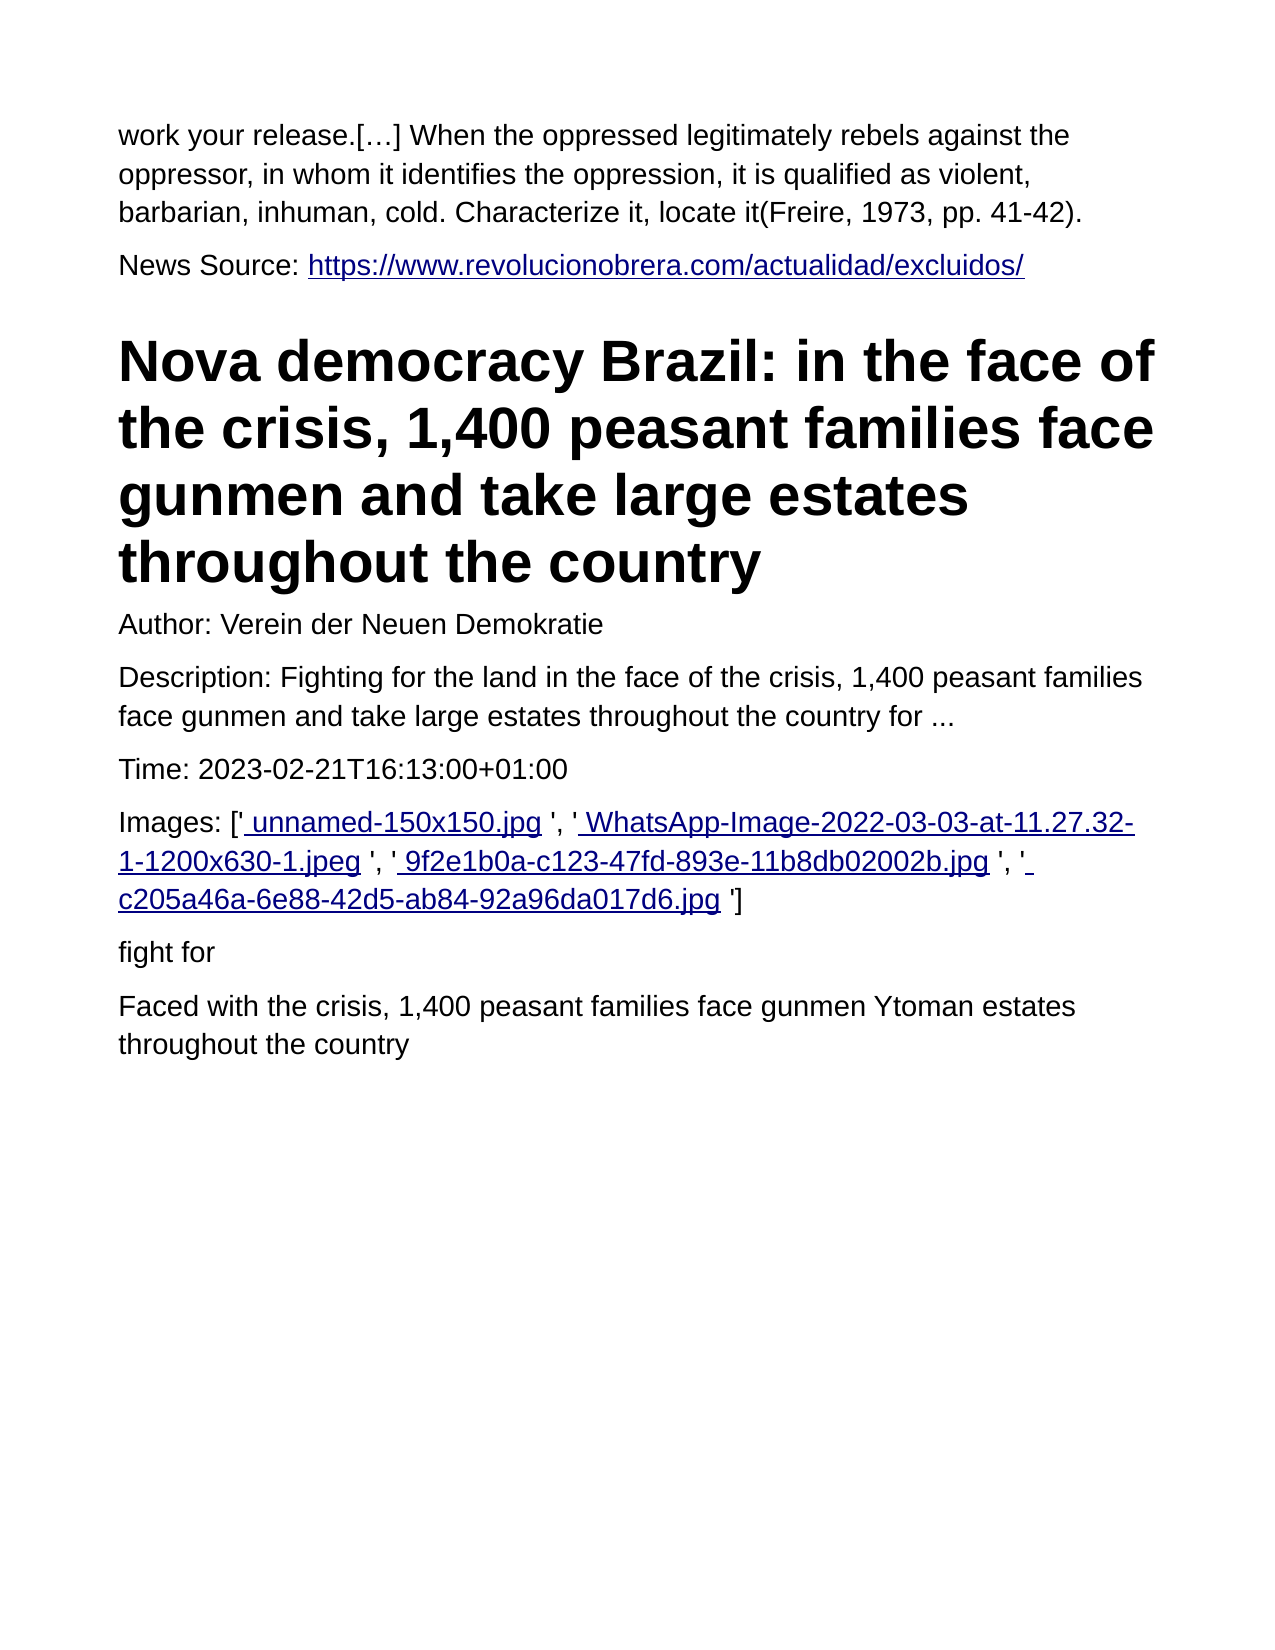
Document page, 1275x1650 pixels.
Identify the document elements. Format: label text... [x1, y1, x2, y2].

text work your release.[…] When the oppressed legitimately rebels against the oppressor, in whom it identifies the oppression, it is qualified as violent, barbarian, inhuman, cold. Characterize it, locate it(Freire, 1973, pp. 41-42). [118, 118, 1157, 229]
text fight for [118, 935, 1157, 969]
text Images: [' unnamed-150x150.jpg ', ' WhatsApp-Image-2022-03-03-at-11.27.32-1-1200x630-1.jpeg ', ' 9f2e1b0a-c123-47fd-893e-11b8db02002b.jpg ', ' c205a46a-6e88-42d5-ab84-92a96da017d6.jpg '] [118, 805, 1157, 916]
text Author: Verein der Neuen Demokratie [118, 607, 1157, 641]
text Time: 2023-02-21T16:13:00+01:00 [118, 752, 1157, 786]
text Description: Fighting for the land in the face of the crisis, 1,400 peasant families face gunmen and take large estates throughout the country for ... [118, 660, 1157, 732]
subtitle Nova democracy Brazil: in the face of the crisis, 1,400 peasant families face gunmen and take large estates throughout the country [118, 326, 1157, 595]
text Faced with the crisis, 1,400 peasant families face gunmen Ytoman estates throughout the country [118, 988, 1157, 1061]
text News Source: https://www.revolucionobrera.com/actualidad/excluidos/ [118, 248, 1157, 282]
